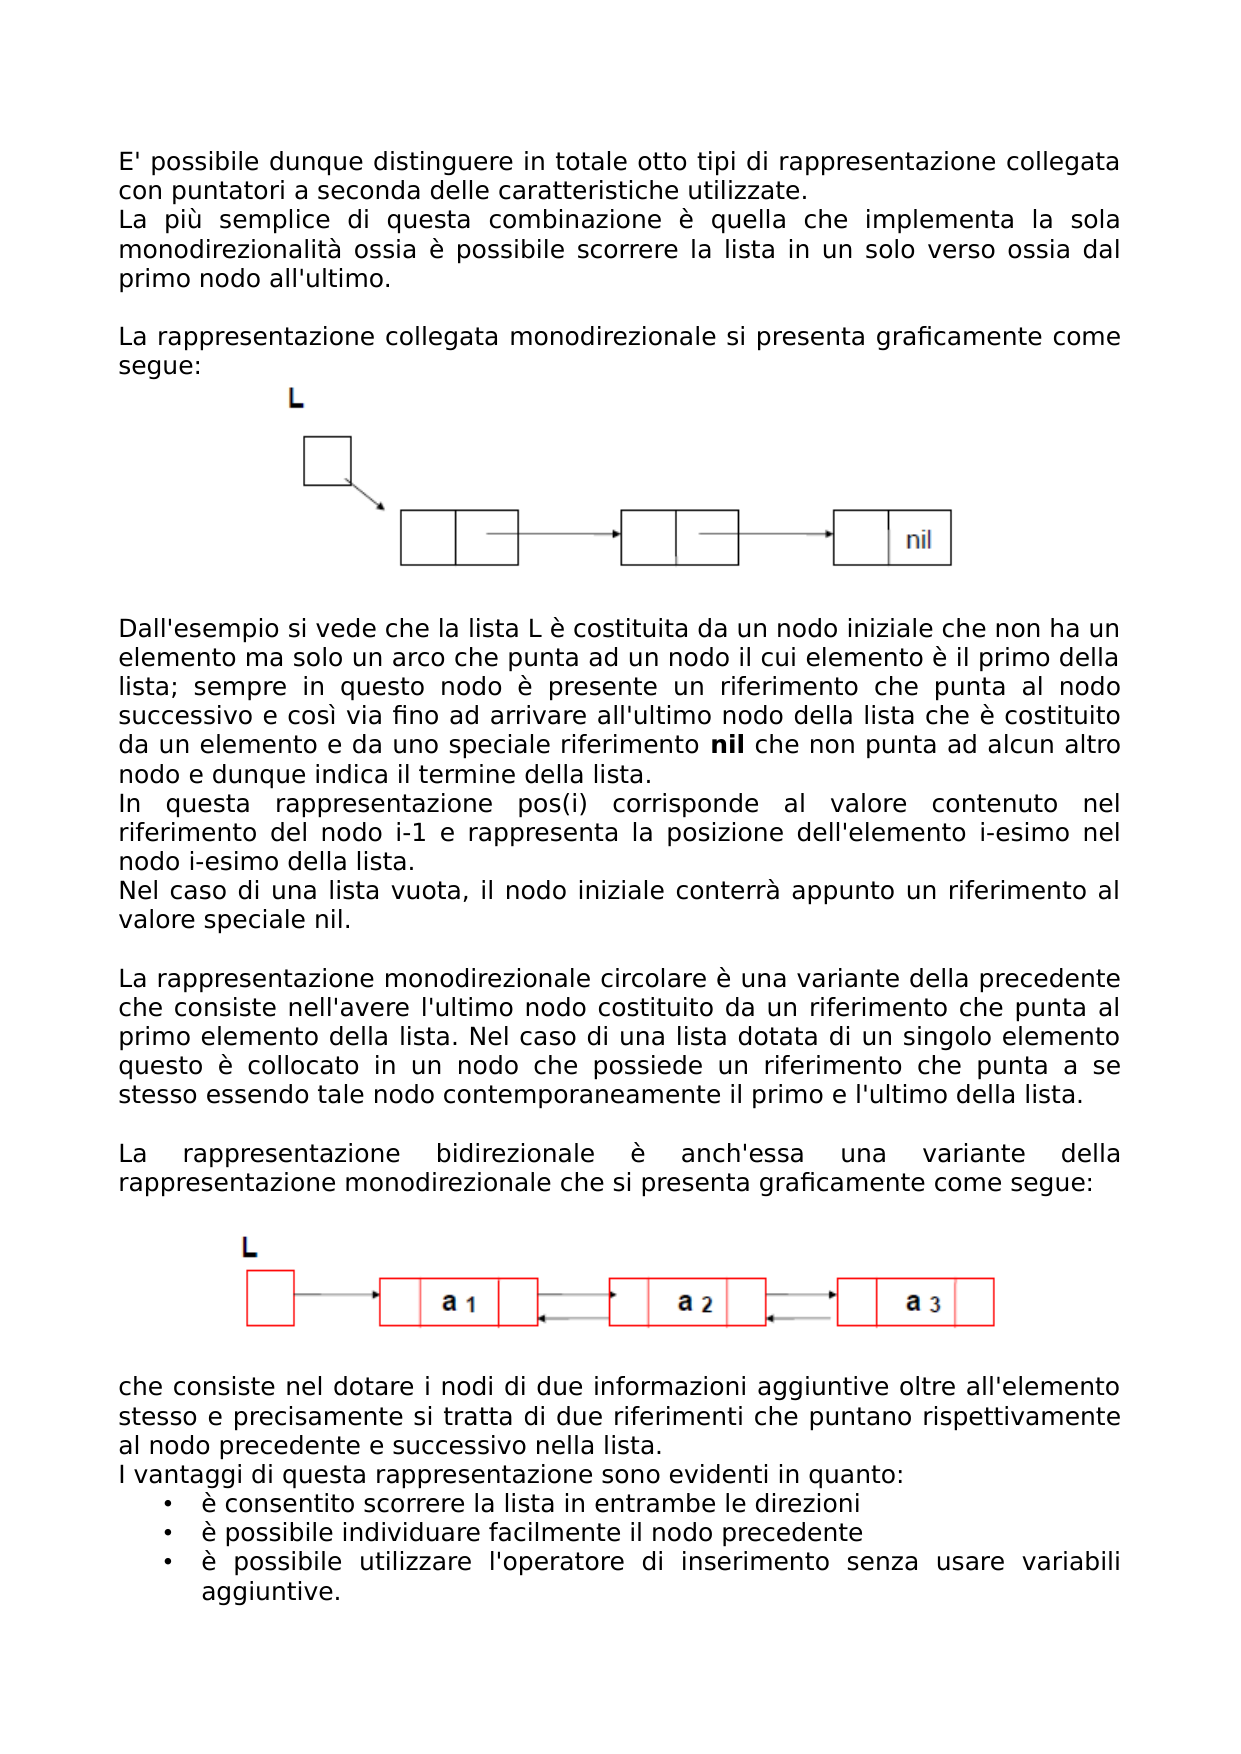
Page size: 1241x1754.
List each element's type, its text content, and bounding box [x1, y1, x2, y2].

list è possibile utilizzare l'operatore di inserimento senza usare variabili aggiuntive. [163, 1547, 1122, 1606]
text La rappresentazione collegata monodirezionale si presenta graficamente come segue: [118, 322, 1122, 381]
text La rappresentazione bidirezionale è anch'essa una variante della rappresentazione monodirezionale che si presenta graficamente come segue: [118, 1139, 1122, 1197]
list è consentito scorrere la lista in entrambe le direzioni [163, 1489, 1122, 1518]
picture [231, 1226, 1009, 1344]
text Nel caso di una lista vuota, il nodo iniziale conterrà appunto un riferimento al valore speciale nil. [118, 876, 1122, 935]
text La rappresentazione monodirezionale circolare è una variante della precedente che consiste nell'avere l'ultimo nodo costituito da un riferimento che punta al primo elemento della lista. Nel caso di una lista dotata di un singolo elemento questo è collocato in un nodo che possiede un riferimento che punta a se stesso essendo tale nodo contemporaneamente il primo e l'ultimo della lista. [118, 964, 1122, 1110]
text Dall'esempio si vede che la lista L è costituita da un nodo iniziale che non ha un elemento ma solo un arco che punta ad un nodo il cui elemento è il primo della lista; sempre in questo nodo è presente un riferimento che punta al nodo successivo e così via fino ad arrivare all'ultimo nodo della lista che è costituito da un elemento e da uno speciale riferimento nil che non punta ad alcun altro nodo e dunque indica il termine della lista. [118, 614, 1122, 789]
text In questa rappresentazione pos(i) corrisponde al valore contenuto nel riferimento del nodo i-1 e rappresenta la posizione dell'elemento i-esimo nel nodo i-esimo della lista. [118, 789, 1122, 876]
text che consiste nel dotare i nodi di due informazioni aggiuntive oltre all'elemento stesso e precisamente si tratta di due riferimenti che puntano rispettivamente al nodo precedente e successivo nella lista. [118, 1372, 1122, 1460]
picture [277, 380, 963, 577]
list è possibile individuare facilmente il nodo precedente [163, 1518, 1122, 1547]
text La più semplice di questa combinazione è quella che implementa la sola monodirezionalità ossia è possibile scorrere la lista in un solo verso ossia dal primo nodo all'ultimo. [118, 206, 1122, 293]
text E' possibile dunque distinguere in totale otto tipi di rappresentazione collegata con puntatori a seconda delle caratteristiche utilizzate. [118, 147, 1122, 206]
text I vantaggi di questa rappresentazione sono evidenti in quanto: [118, 1460, 1122, 1489]
